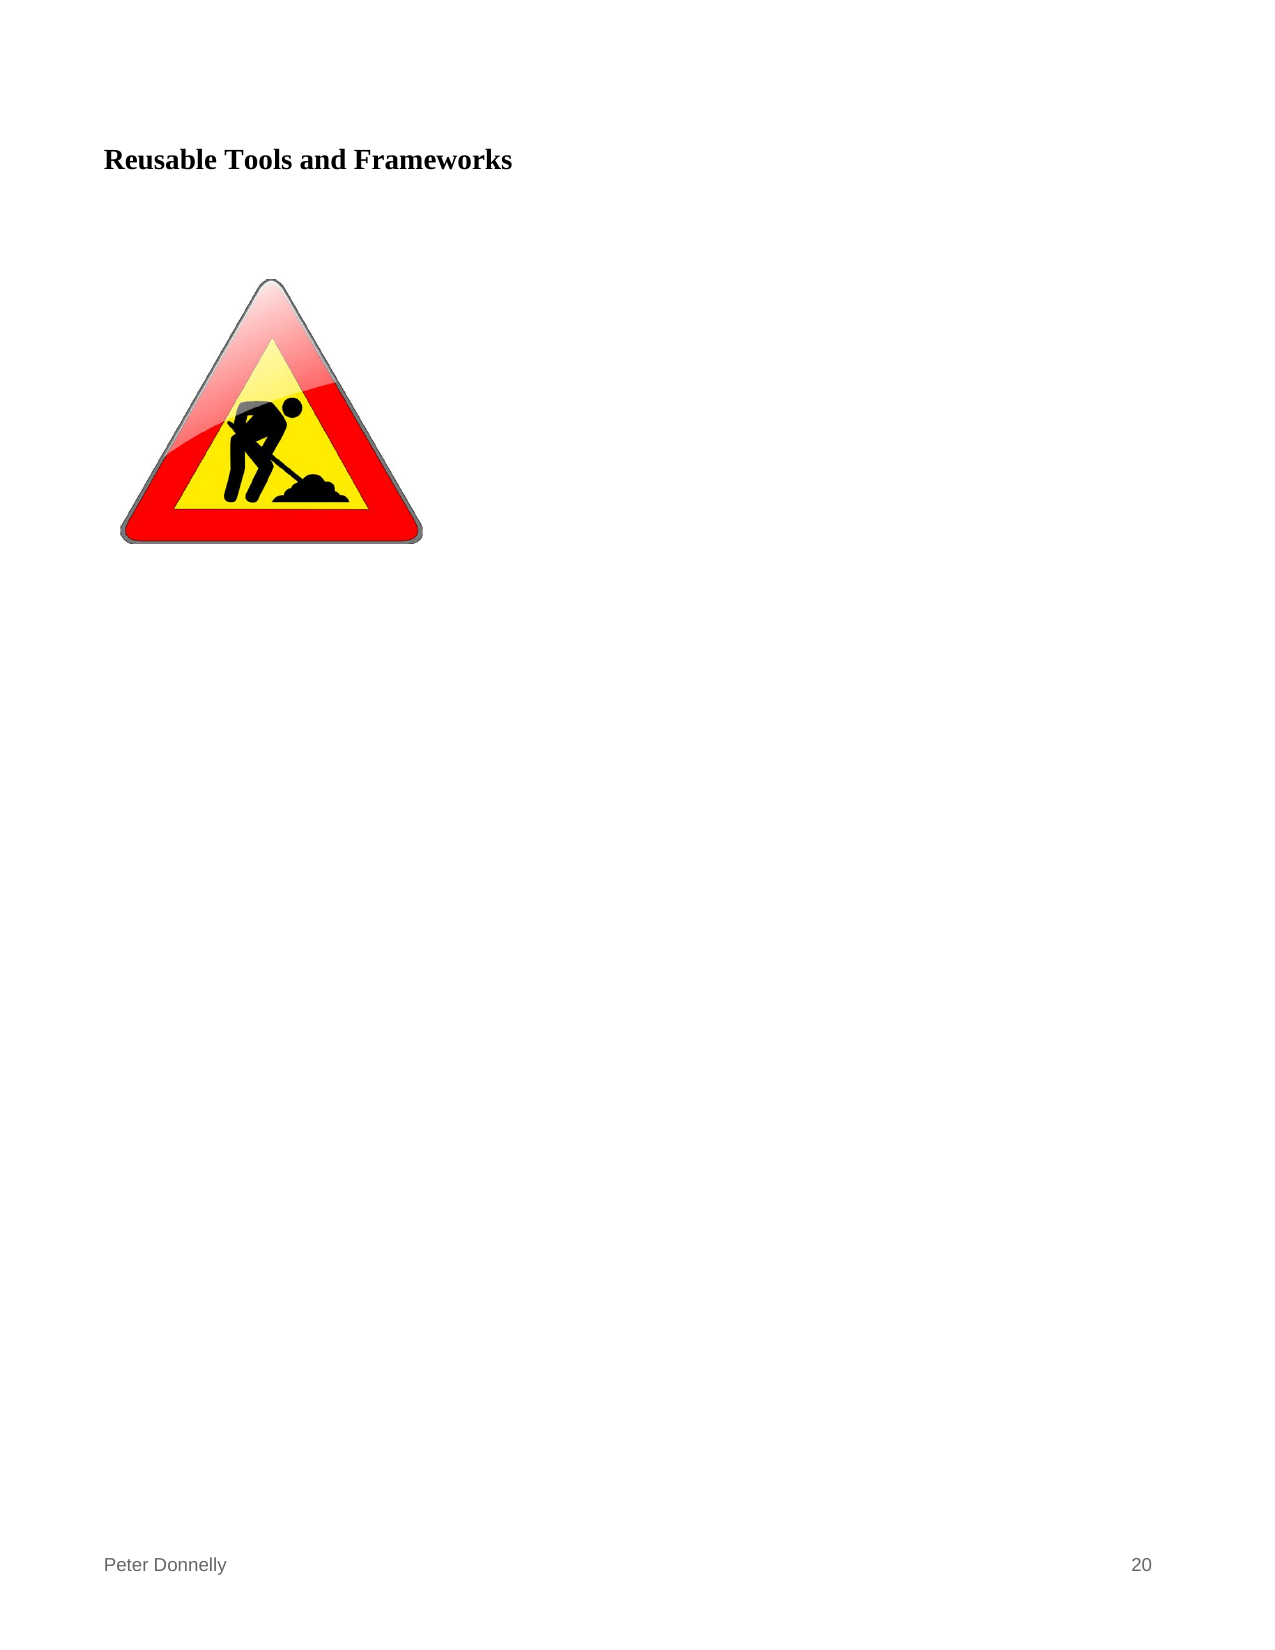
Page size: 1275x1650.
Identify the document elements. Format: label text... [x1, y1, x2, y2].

subtitle Reusable Tools and Frameworks [103, 142, 1181, 176]
picture [120, 279, 423, 544]
